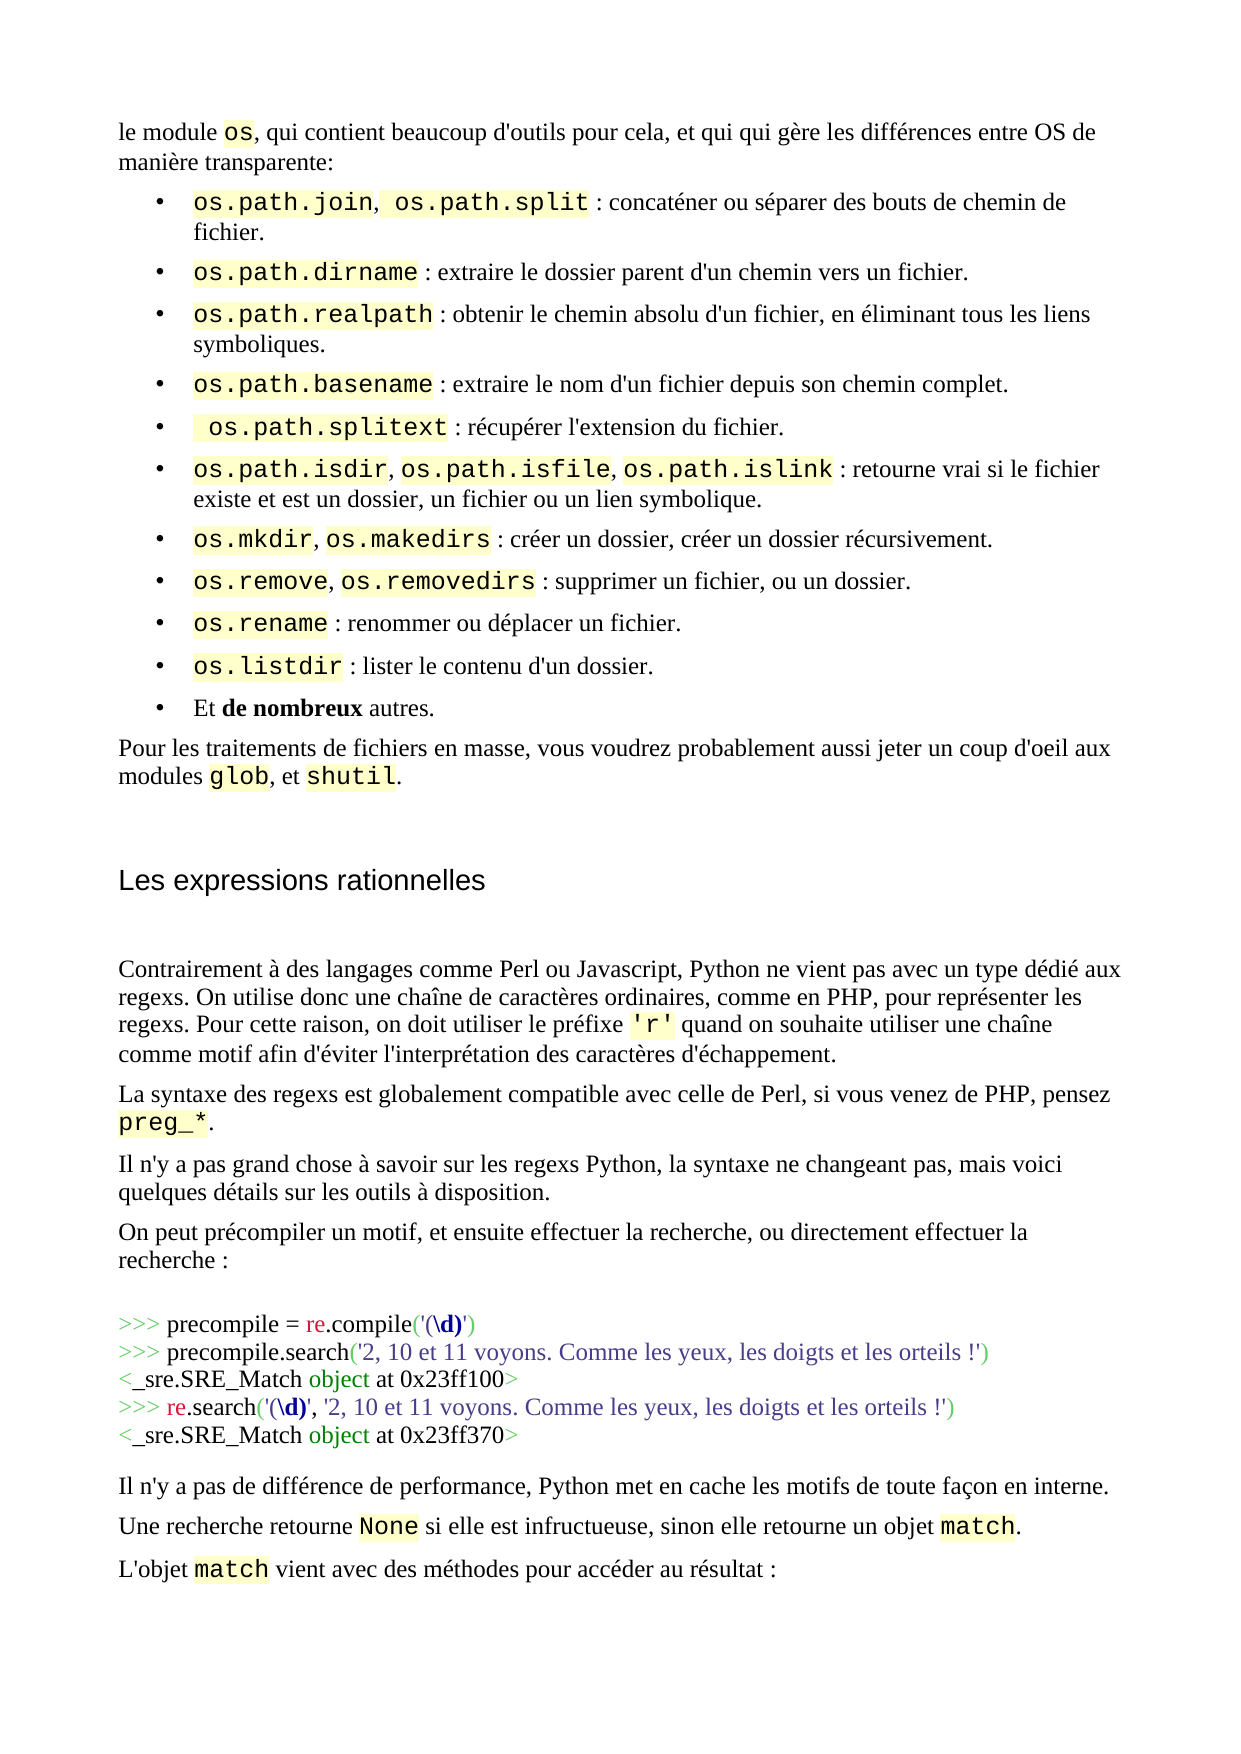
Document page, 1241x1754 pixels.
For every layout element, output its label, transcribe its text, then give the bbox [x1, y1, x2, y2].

list os.path.dirname : extraire le dossier parent d'un chemin vers un fichier. [156, 258, 1122, 288]
text On peut précompiler un motif, et ensuite effectuer la recherche, ou directement effectuer la recherche : [118, 1218, 1122, 1274]
list os.path.basename : extraire le nom d'un fichier depuis son chemin complet. [156, 370, 1122, 400]
text Il n'y a pas de différence de performance, Python met en cache les motifs de toute façon en interne. [118, 1472, 1122, 1500]
list os.mkdir, os.makedirs : créer un dossier, créer un dossier récursivement. [156, 525, 1122, 555]
text Pour les traitements de fichiers en masse, vous voudrez probablement aussi jeter un coup d'oeil aux modules glob, et shutil. [118, 734, 1122, 792]
list os.path.join, os.path.split : concaténer ou séparer des bouts de chemin de fichier. [156, 188, 1122, 246]
text Contrairement à des langages comme Perl ou Javascript, Python ne vient pas avec un type dédié aux regexs. On utilise donc une chaîne de caractères ordinaires, comme en PHP, pour représenter les regexs. Pour cette raison, on doit utiliser le préfixe 'r' quand on souhaite utiliser une chaîne comme motif afin d'éviter l'interprétation des caractères d'échappement. [118, 955, 1122, 1068]
text Une recherche retourne None si elle est infructueuse, sinon elle retourne un objet match. [118, 1512, 1122, 1542]
list os.path.isdir, os.path.isfile, os.path.islink : retourne vrai si le fichier existe et est un dossier, un fichier ou un lien symbolique. [156, 455, 1122, 512]
text >>> precompile = re.compile('(\d)') >>> precompile.search('2, 10 et 11 voyons. Comme les yeux, les doigts et les orteils !') <_sre.SRE_Match object at 0x23ff100> >>> re.search('(\d)', '2, 10 et 11 voyons. Comme les yeux, les doigts et les orteils !') <_sre.SRE_Match object at 0x23ff370> [118, 1310, 1122, 1448]
text Il n'y a pas grand chose à savoir sur les regexs Python, la syntaxe ne changeant pas, mais voici quelques détails sur les outils à disposition. [118, 1151, 1122, 1206]
text le module os, qui contient beaucoup d'outils pour cela, et qui qui gère les différences entre OS de manière transparente: [118, 118, 1122, 176]
text L'objet match vient avec des méthodes pour accéder au résultat : [118, 1555, 1122, 1584]
list os.rename : renommer ou déplacer un fichier. [156, 609, 1122, 639]
list Et de nombreux autres. [156, 694, 1122, 722]
subtitle Les expressions rationnelles [118, 863, 1122, 896]
list os.path.splitext : récupérer l'extension du fichier. [156, 413, 1122, 442]
list os.listdir : lister le contenu d'un dossier. [156, 652, 1122, 682]
list os.path.realpath : obtenir le chemin absolu d'un fichier, en éliminant tous les liens symboliques. [156, 300, 1122, 358]
text La syntaxe des regexs est globalement compatible avec celle de Perl, si vous venez de PHP, pensez preg_*. [118, 1081, 1122, 1138]
list os.remove, os.removedirs : supprimer un fichier, ou un dossier. [156, 567, 1122, 597]
